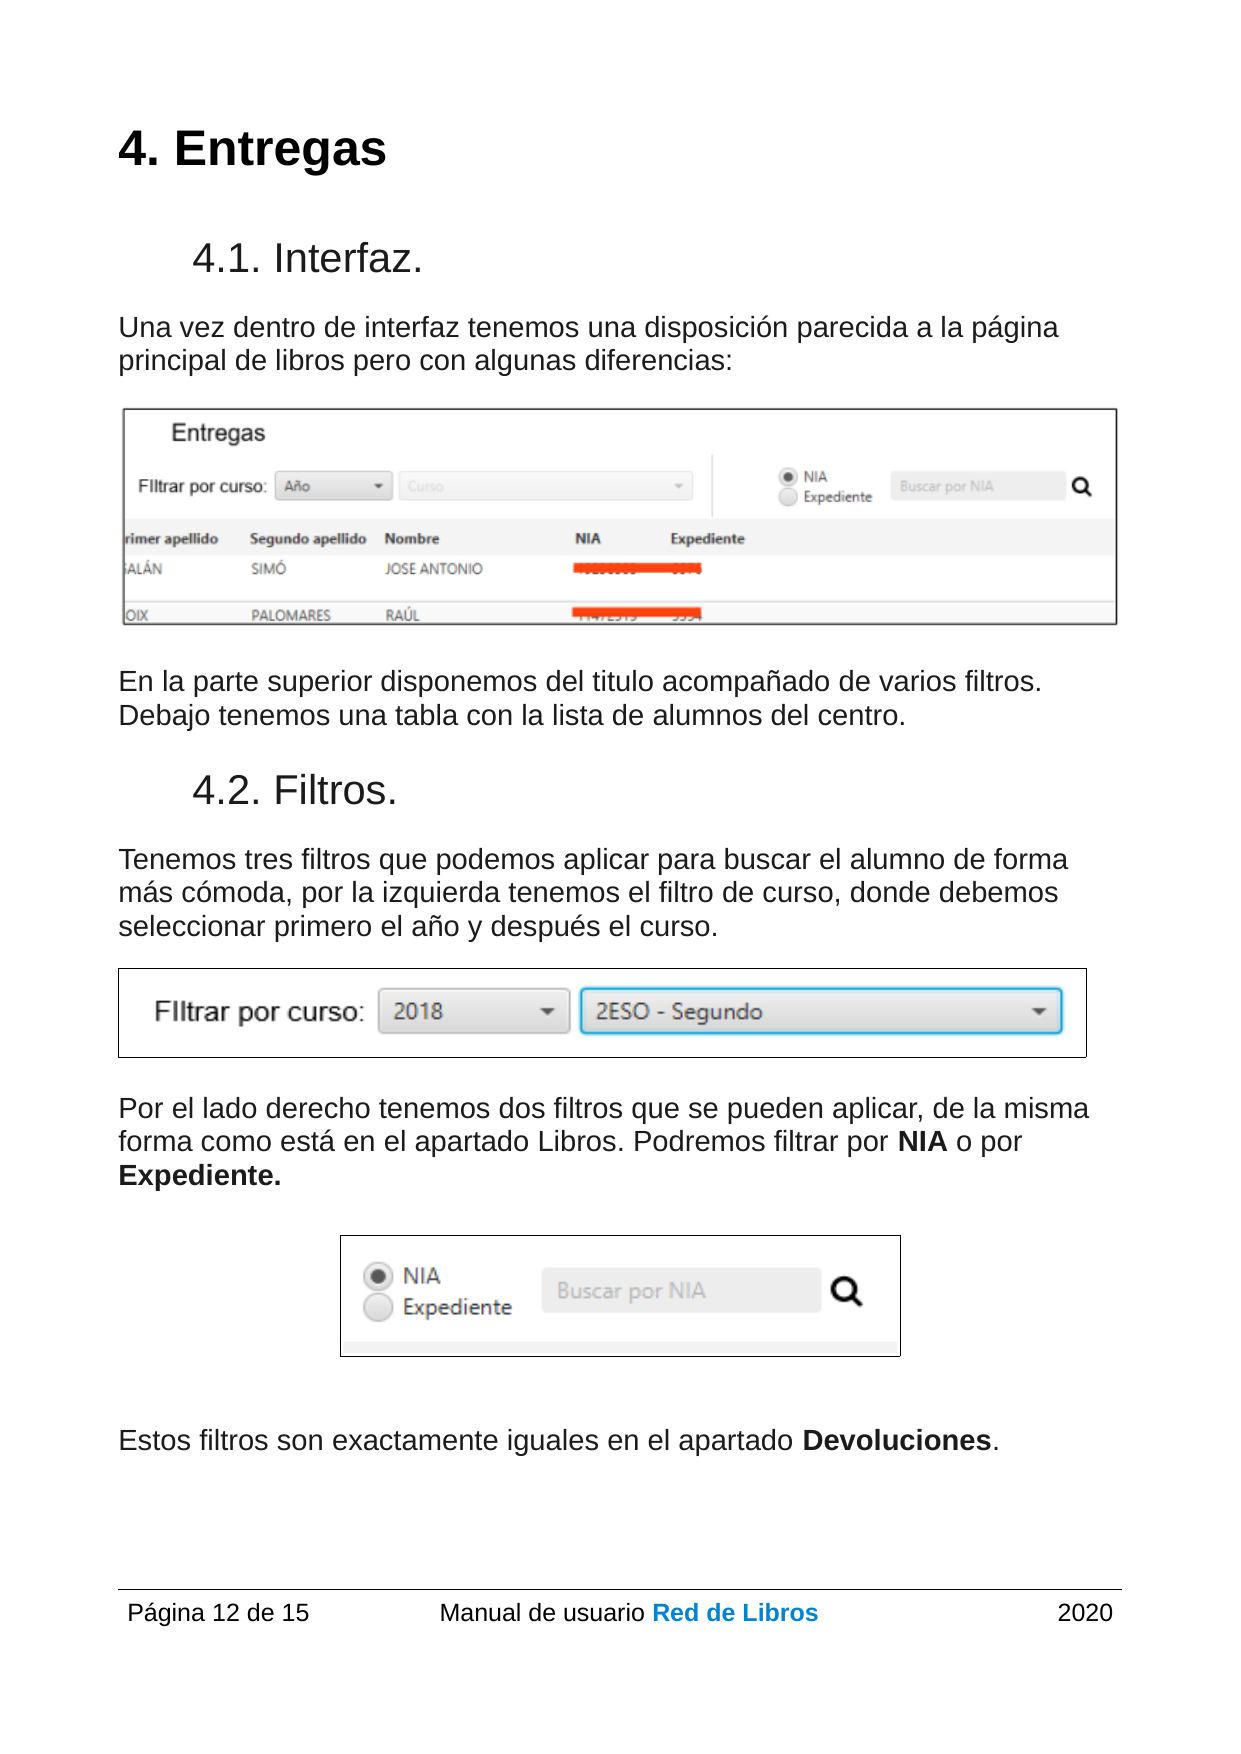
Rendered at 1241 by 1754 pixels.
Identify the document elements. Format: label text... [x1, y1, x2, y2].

picture [118, 403, 1123, 631]
text Estos filtros son exactamente iguales en el apartado Devoluciones. [118, 1423, 1122, 1457]
text 4.1. Interfaz. [118, 233, 1122, 281]
text Por el lado derecho tenemos dos filtros que se pueden aplicar, de la misma forma como está en el apartado Libros. Podremos filtrar por NIA o por Expediente. [118, 1091, 1122, 1191]
text Tenemos tres filtros que podemos aplicar para buscar el alumno de forma más cómoda, por la izquierda tenemos el filtro de curso, donde debemos seleccionar primero el año y después el curso. [118, 842, 1122, 942]
text En la parte superior disponemos del titulo acompañado de varios filtros. Debajo tenemos una tabla con la lista de alumnos del centro. [118, 664, 1122, 731]
text 4.2. Filtros. [118, 765, 1122, 813]
text Una vez dentro de interfaz tenemos una disposición parecida a la página principal de libros pero con algunas diferencias: [118, 310, 1122, 377]
text 4. Entregas [118, 118, 1122, 176]
picture [120, 970, 1083, 1055]
picture [343, 1237, 897, 1353]
